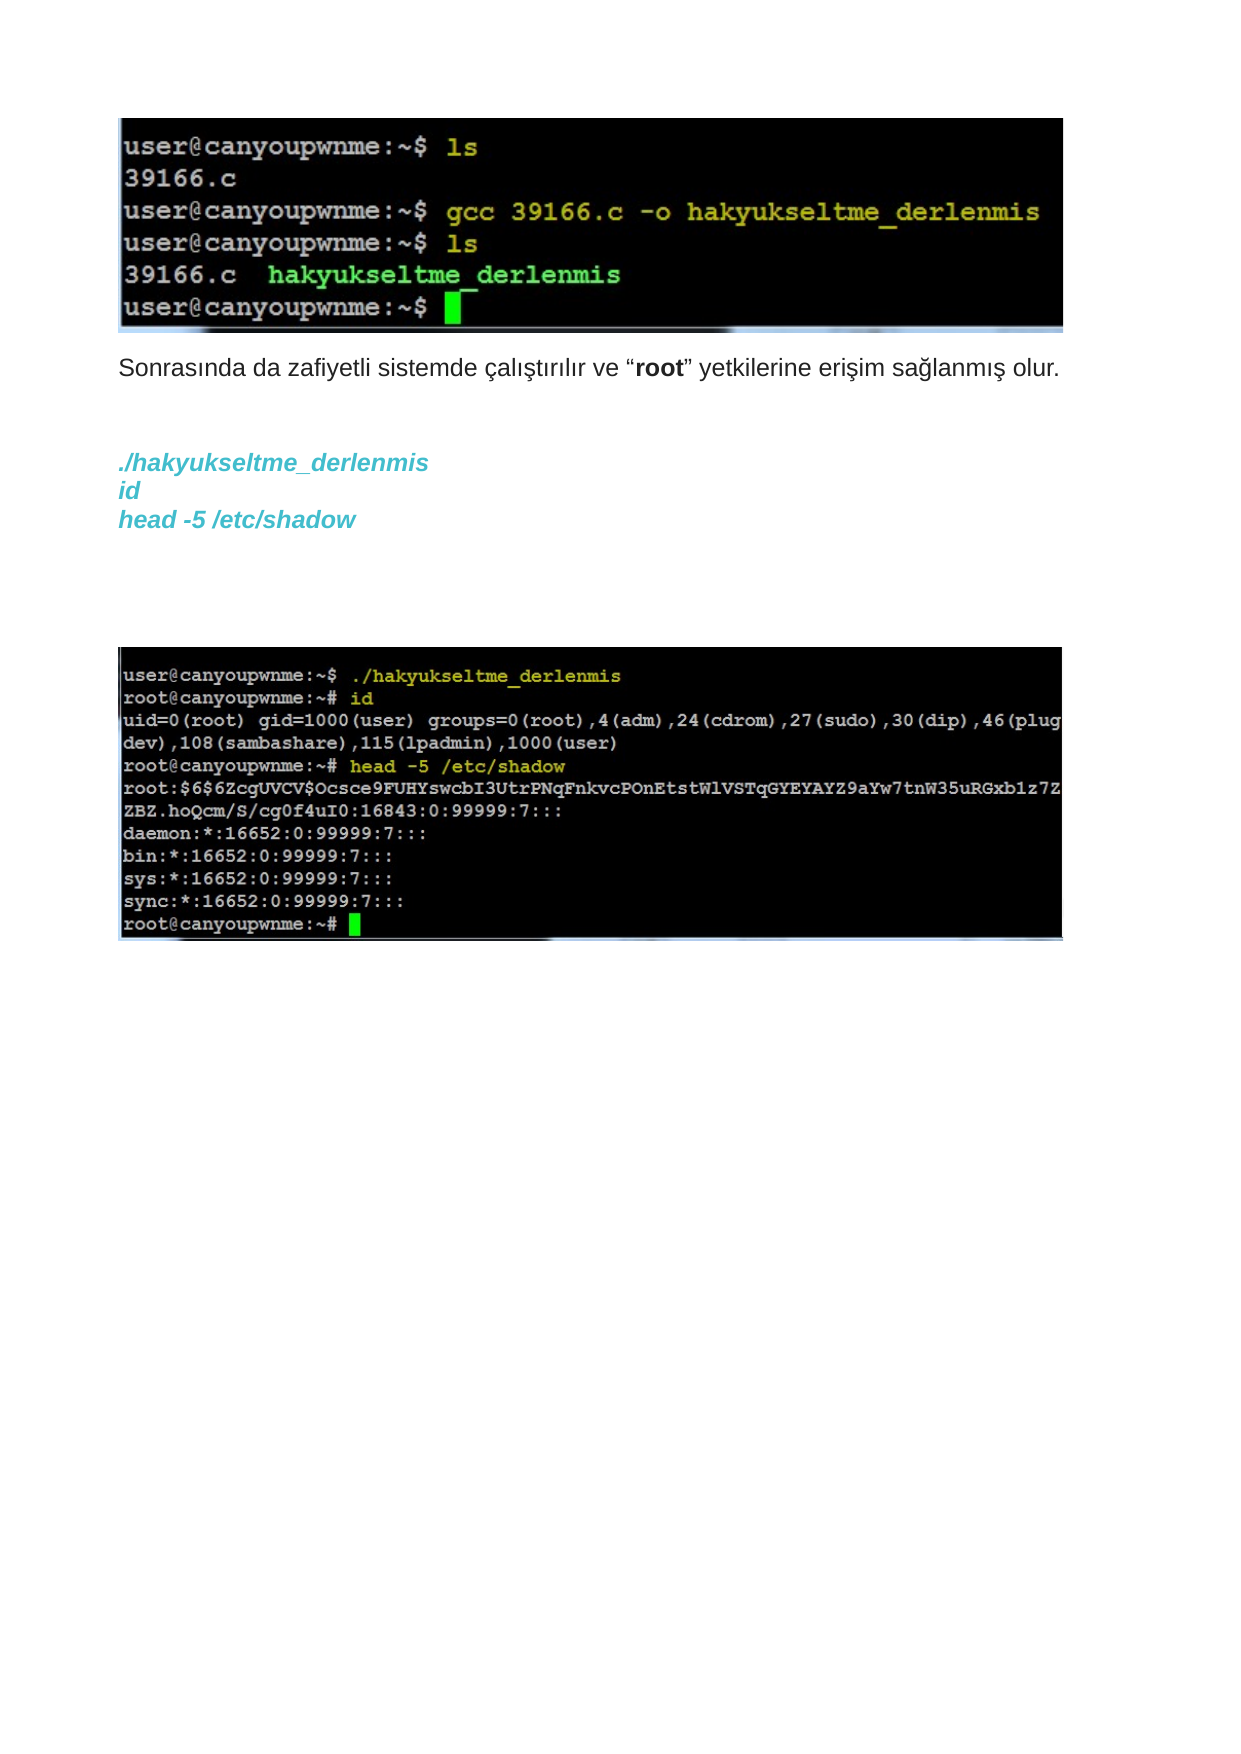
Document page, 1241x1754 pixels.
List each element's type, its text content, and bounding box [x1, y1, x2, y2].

subtitle ./hakyukseltme_derlenmis id head -5 /etc/shadow [118, 447, 1122, 534]
picture [118, 647, 1064, 941]
subtitle Sonrasında da zafiyetli sistemde çalıştırılır ve “root” yetkilerine erişim sağlanmış olur. [118, 352, 1122, 381]
picture [118, 118, 1064, 333]
